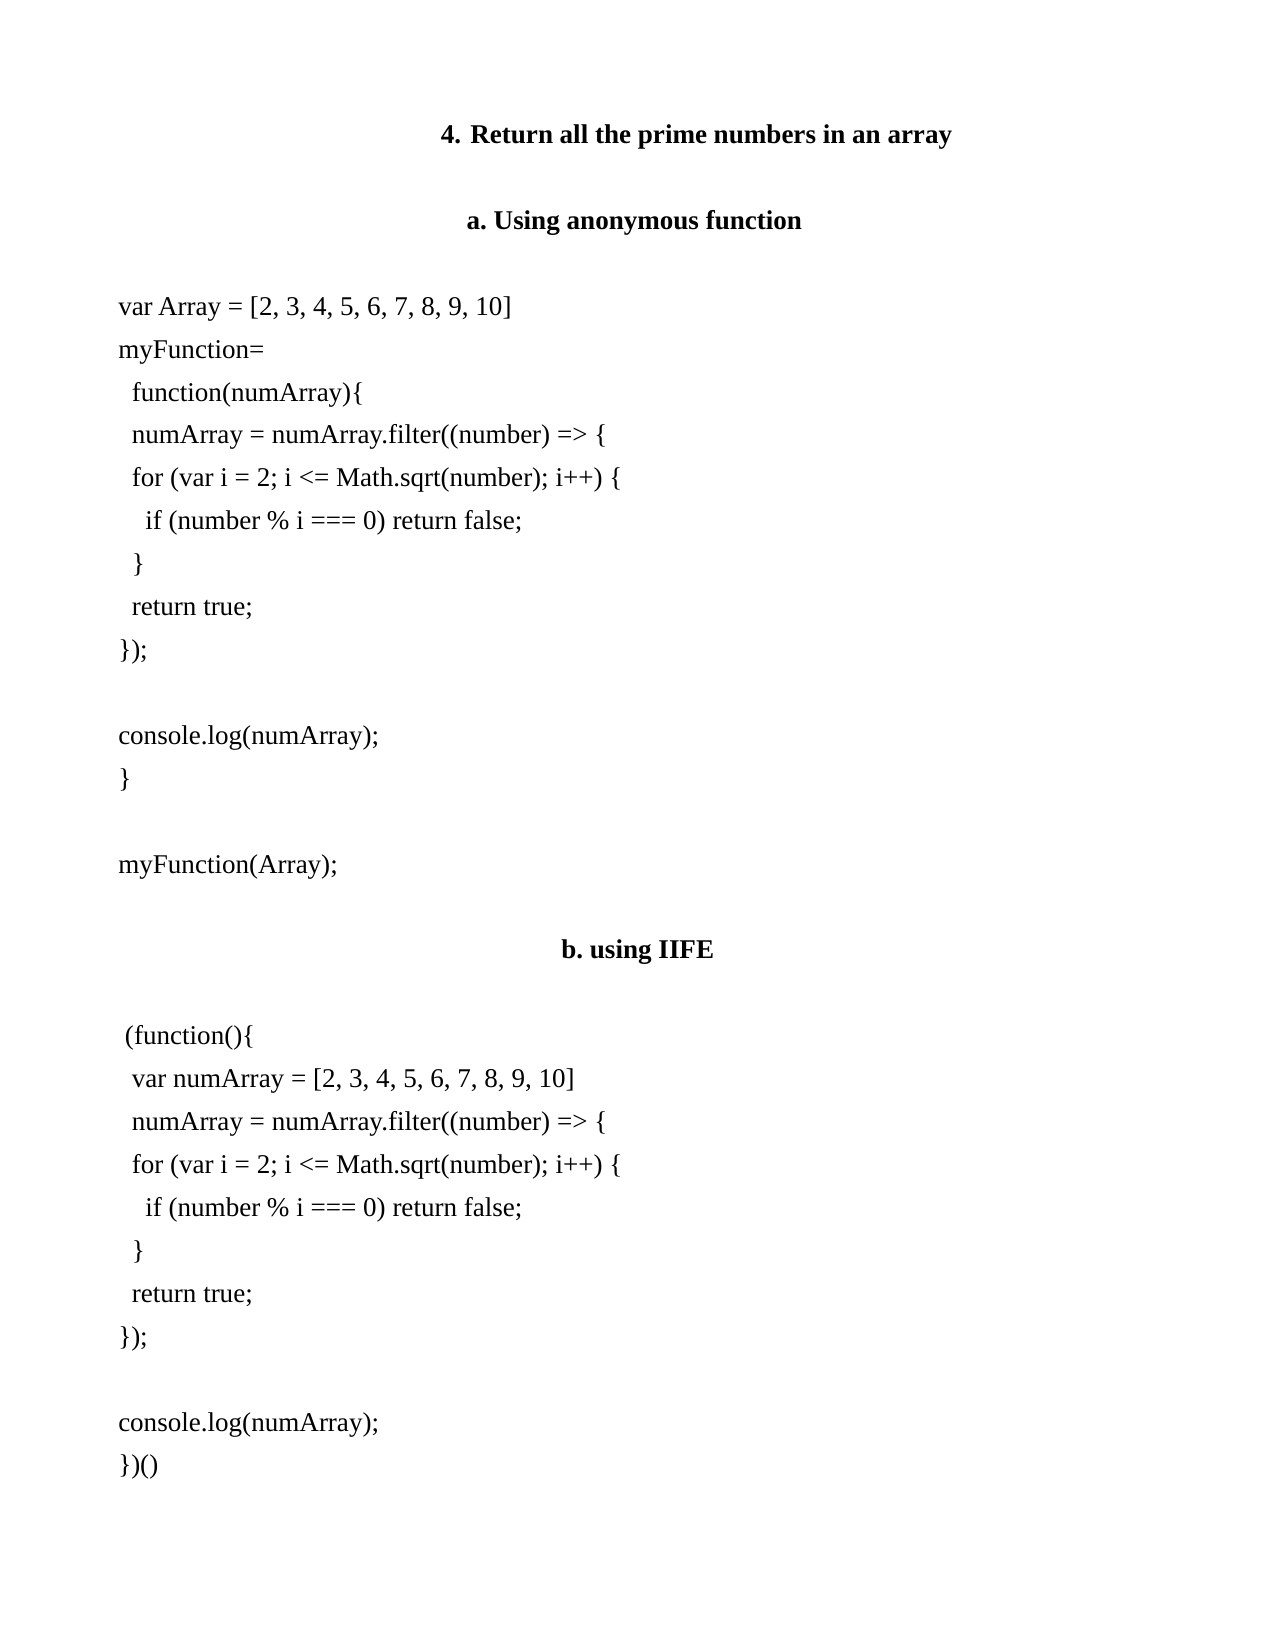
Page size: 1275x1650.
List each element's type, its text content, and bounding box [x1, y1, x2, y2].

text if (number % i === 0) return false; [118, 504, 1157, 536]
text a. Using anonymous function [118, 204, 1157, 235]
text console.log(numArray); [118, 1406, 1157, 1437]
text b. using IIFE [118, 933, 1157, 965]
text return true; [118, 1277, 1157, 1308]
text for (var i = 2; i <= Math.sqrt(number); i++) { [118, 461, 1157, 493]
text for (var i = 2; i <= Math.sqrt(number); i++) { [118, 1148, 1157, 1179]
text function(numArray){ [118, 376, 1157, 407]
text numArray = numArray.filter((number) => { [118, 418, 1157, 450]
text (function(){ [118, 1019, 1157, 1051]
text myFunction(Array); [118, 848, 1157, 879]
text console.log(numArray); [118, 719, 1157, 750]
text }); [118, 1320, 1157, 1351]
text var Array = [2, 3, 4, 5, 6, 7, 8, 9, 10] [118, 290, 1157, 321]
text })() [118, 1448, 1157, 1480]
text } [118, 762, 1157, 793]
text }); [118, 633, 1157, 664]
text var numArray = [2, 3, 4, 5, 6, 7, 8, 9, 10] [118, 1062, 1157, 1093]
text } [118, 547, 1157, 578]
text } [118, 1234, 1157, 1265]
text return true; [118, 590, 1157, 621]
list Return all the prime numbers in an array [236, 118, 1157, 149]
text if (number % i === 0) return false; [118, 1191, 1157, 1222]
text numArray = numArray.filter((number) => { [118, 1105, 1157, 1136]
text myFunction= [118, 333, 1157, 364]
